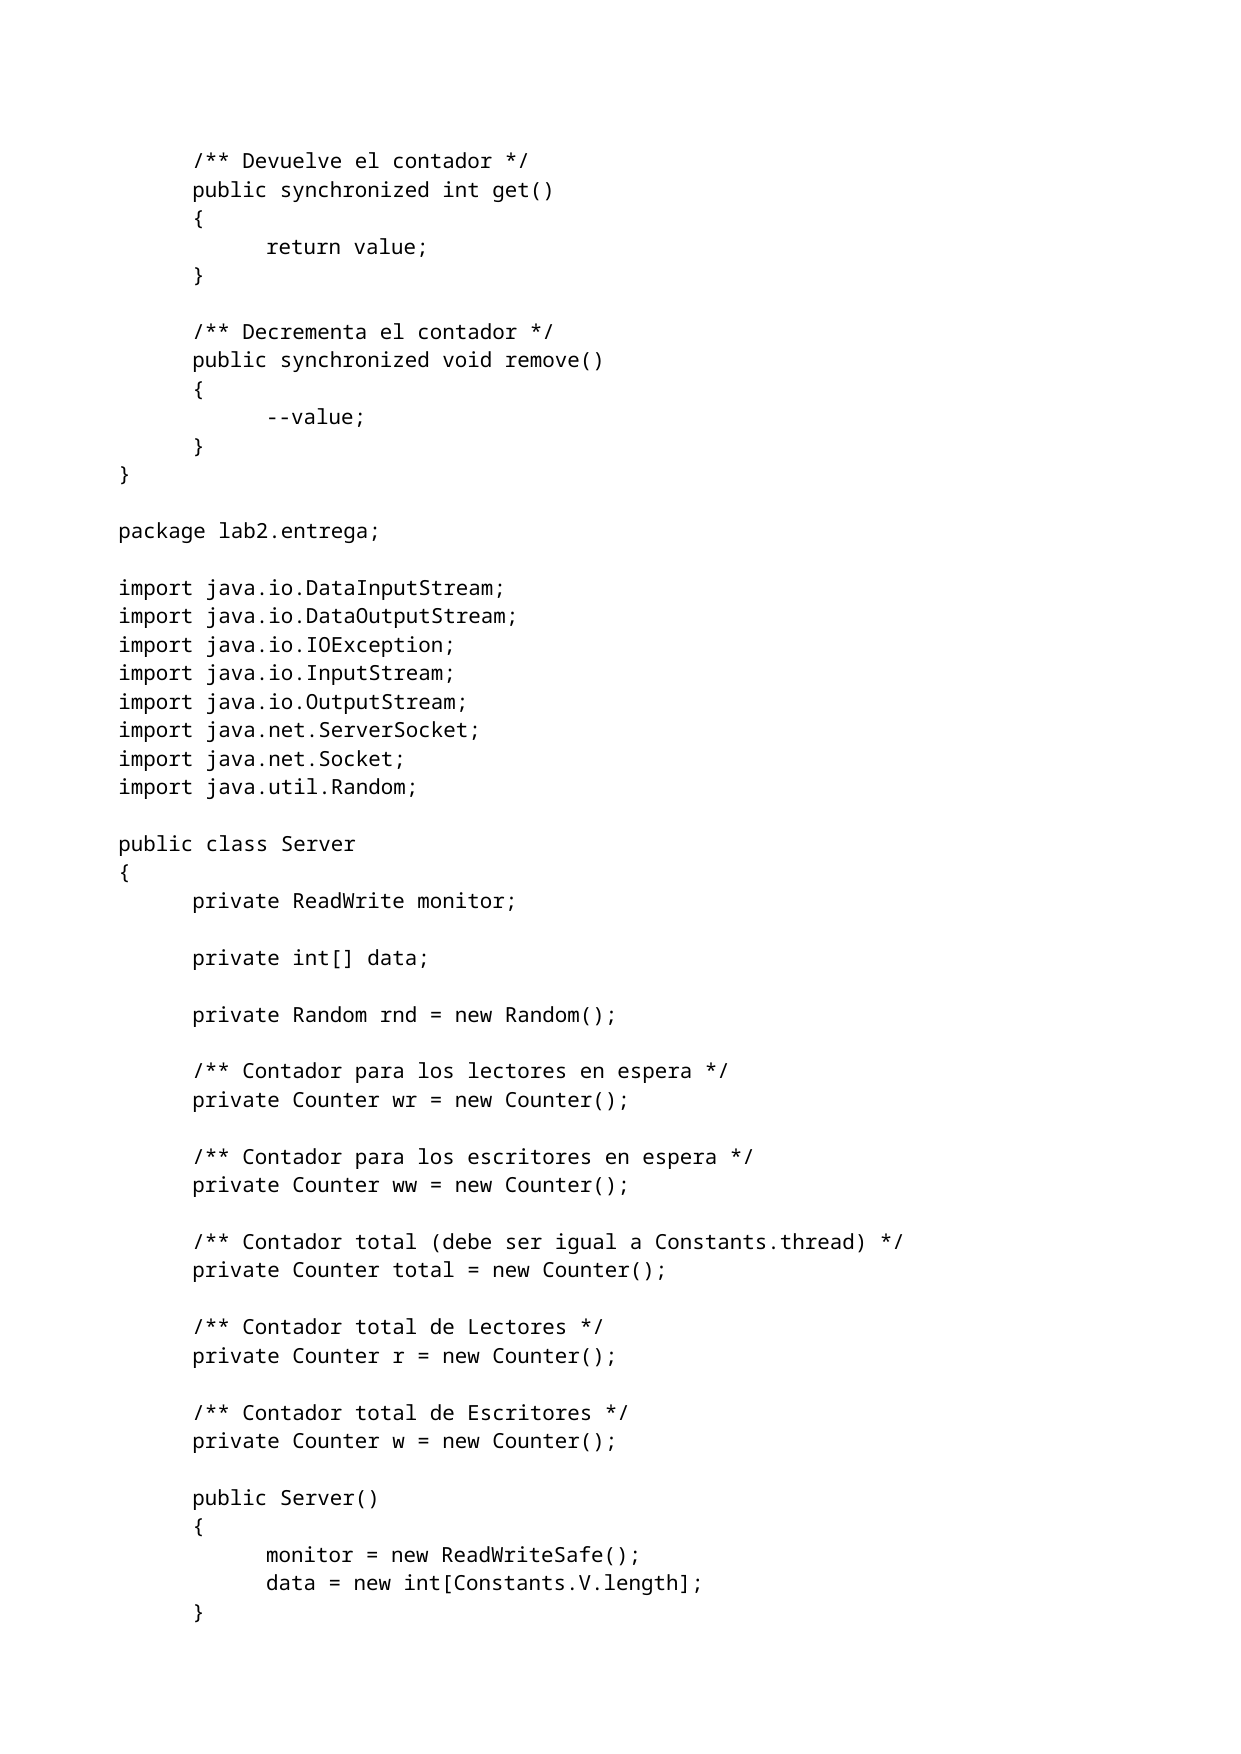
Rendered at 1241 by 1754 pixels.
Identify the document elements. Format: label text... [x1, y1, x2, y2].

text /** Decrementa el contador */ [118, 317, 1122, 346]
text } [118, 260, 1122, 289]
text { [118, 374, 1122, 402]
text public synchronized void remove() [118, 346, 1122, 374]
text } [118, 431, 1122, 459]
text { [118, 203, 1122, 232]
text --value; [118, 402, 1122, 431]
text } [118, 459, 1122, 488]
text public synchronized int get() [118, 175, 1122, 203]
text /** Devuelve el contador */ [118, 147, 1122, 175]
text package lab2.entrega; import java.io.DataInputStream; import java.io.DataOutputStream; import java.io.IOException; import java.io.InputStream; import java.io.OutputStream; import java.net.ServerSocket; import java.net.Socket; import java.util.Random; public class Server { private ReadWrite monitor; private int[] data; private Random rnd = new Random(); /** Contador para los lectores en espera */ private Counter wr = new Counter(); /** Contador para los escritores en espera */ private Counter ww = new Counter(); /** Contador total (debe ser igual a Constants.thread) */ private Counter total = new Counter(); /** Contador total de Lectores */ private Counter r = new Counter(); /** Contador total de Escritores */ private Counter w = new Counter(); public Server() { monitor = new ReadWriteSafe(); data = new int[Constants.V.length]; } [118, 516, 1122, 1625]
text return value; [118, 232, 1122, 260]
